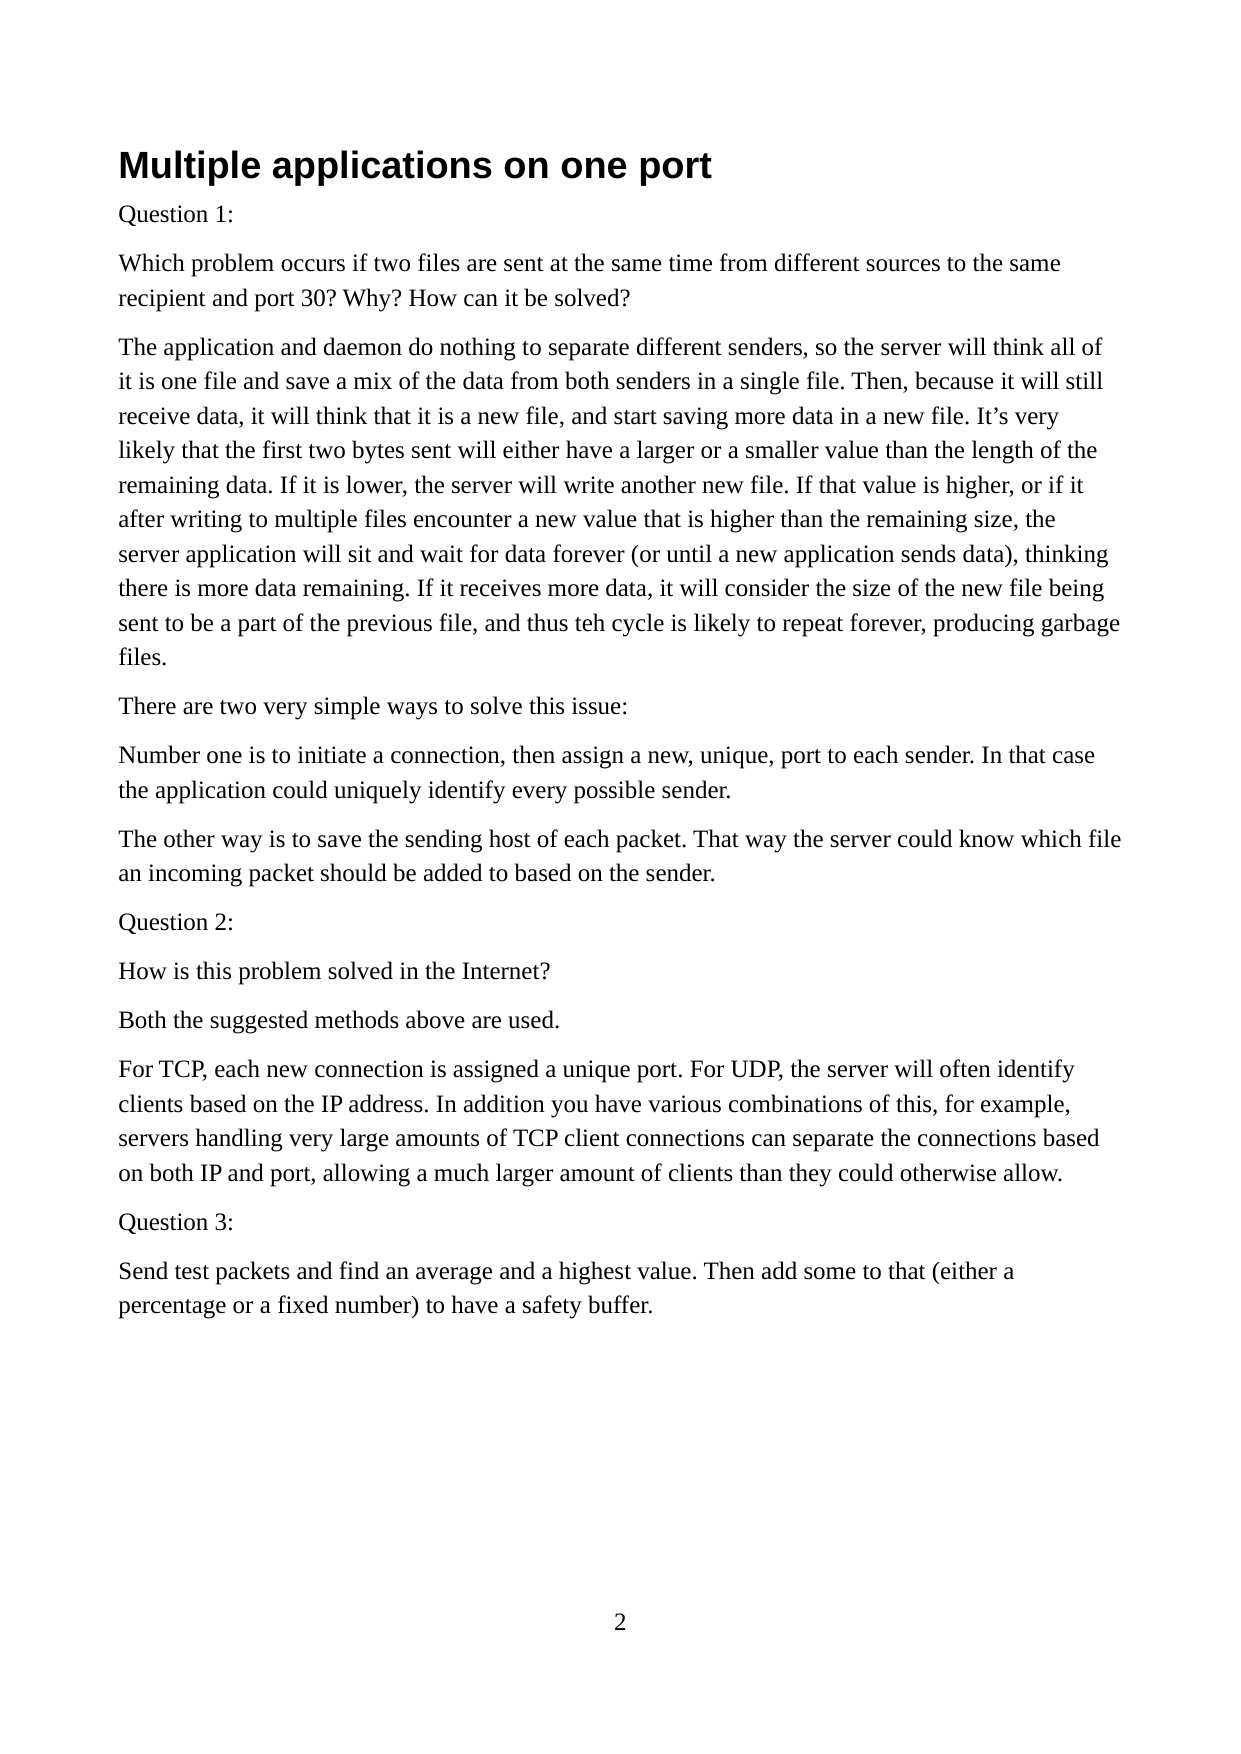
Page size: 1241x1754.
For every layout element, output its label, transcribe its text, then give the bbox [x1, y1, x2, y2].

text The application and daemon do nothing to separate different senders, so the server will think all of it is one file and save a mix of the data from both senders in a single file. Then, because it will still receive data, it will think that it is a new file, and start saving more data in a new file. It’s very likely that the first two bytes sent will either have a larger or a smaller value than the length of the remaining data. If it is lower, the server will write another new file. If that value is higher, or if it after writing to multiple files encounter a new value that is higher than the remaining size, the server application will sit and wait for data forever (or until a new application sends data), thinking there is more data remaining. If it receives more data, it will consider the size of the new file being sent to be a part of the previous file, and thus teh cycle is likely to repeat forever, producing garbage files. [118, 332, 1122, 671]
subtitle Multiple applications on one port [118, 143, 1122, 187]
text For TCP, each new connection is assigned a unique port. For UDP, the server will often identify clients based on the IP address. In addition you have various combinations of this, for example, servers handling very large amounts of TCP client connections can separate the connections based on both IP and port, allowing a much larger amount of clients than they could otherwise allow. [118, 1054, 1122, 1187]
text The other way is to save the sending host of each packet. That way the server could know which file an incoming packet should be added to based on the sender. [118, 824, 1122, 887]
text Question 1: [118, 199, 1122, 228]
text How is this problem solved in the Internet? [118, 956, 1122, 985]
text Send test packets and find an average and a highest value. Then add some to that (either a percentage or a fixed number) to have a safety buffer. [118, 1256, 1122, 1319]
text Question 2: [118, 907, 1122, 936]
text There are two very simple ways to solve this issue: [118, 691, 1122, 720]
text Number one is to initiate a connection, then assign a new, unique, port to each sender. In that case the application could uniquely identify every possible sender. [118, 740, 1122, 803]
text Both the suggested methods above are used. [118, 1006, 1122, 1034]
text Question 3: [118, 1207, 1122, 1236]
text Which problem occurs if two files are sent at the same time from different sources to the same recipient and port 30? Why? How can it be solved? [118, 248, 1122, 312]
